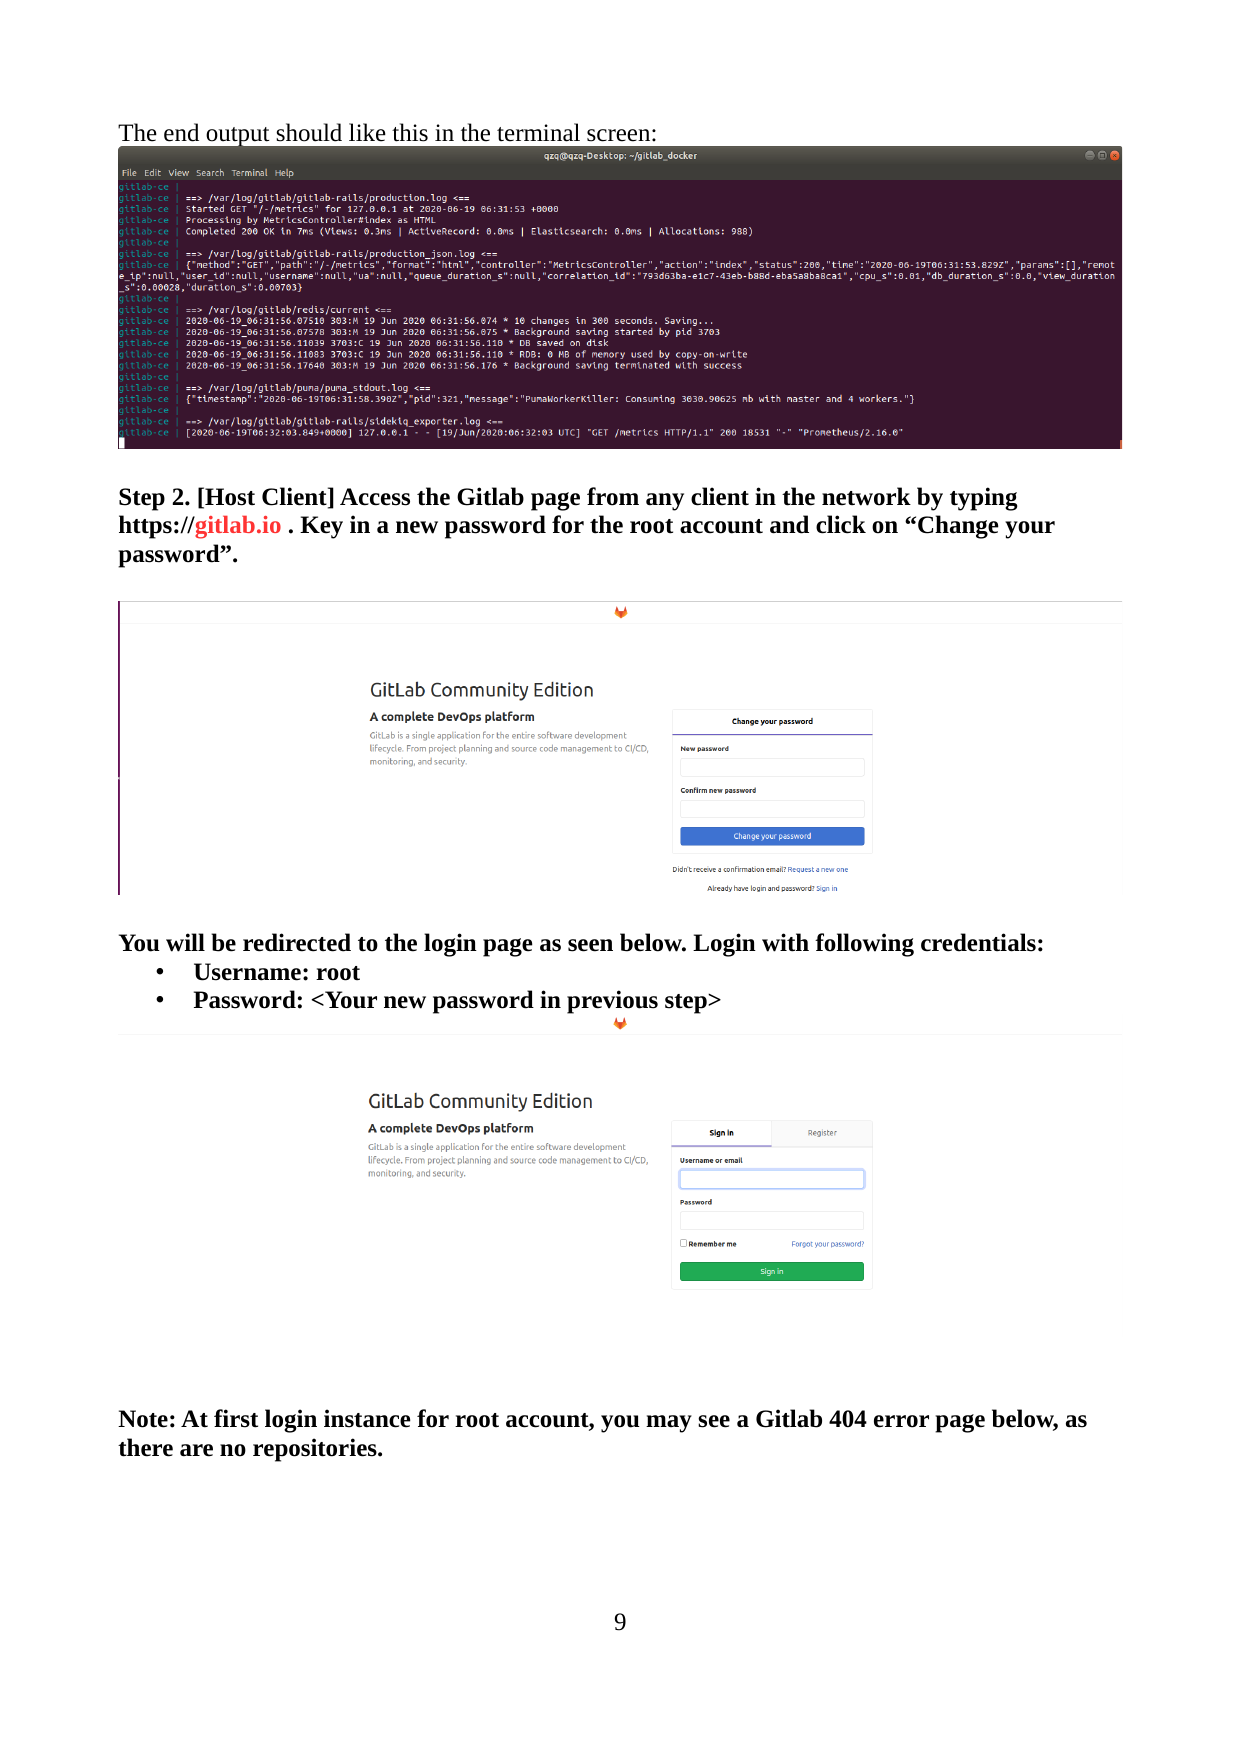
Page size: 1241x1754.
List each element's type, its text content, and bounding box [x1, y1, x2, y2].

list Password: <Your new password in previous step> [156, 985, 1122, 1014]
text The end output should like this in the terminal screen: [118, 118, 1122, 146]
picture [118, 1014, 1123, 1337]
text Step 2. [Host Client] Access the Gitlab page from any client in the network by typing https://gitlab.io . Key in a new password for the root account and click on “Change your password”. [118, 482, 1122, 568]
picture [118, 146, 1123, 449]
text Note: At first login instance for root account, you may see a Gitlab 404 error page below, as there are no repositories. [118, 1404, 1122, 1461]
list Username: root [156, 957, 1122, 985]
picture [118, 601, 1123, 895]
text You will be redirected to the login page as seen below. Login with following credentials: [118, 928, 1122, 957]
